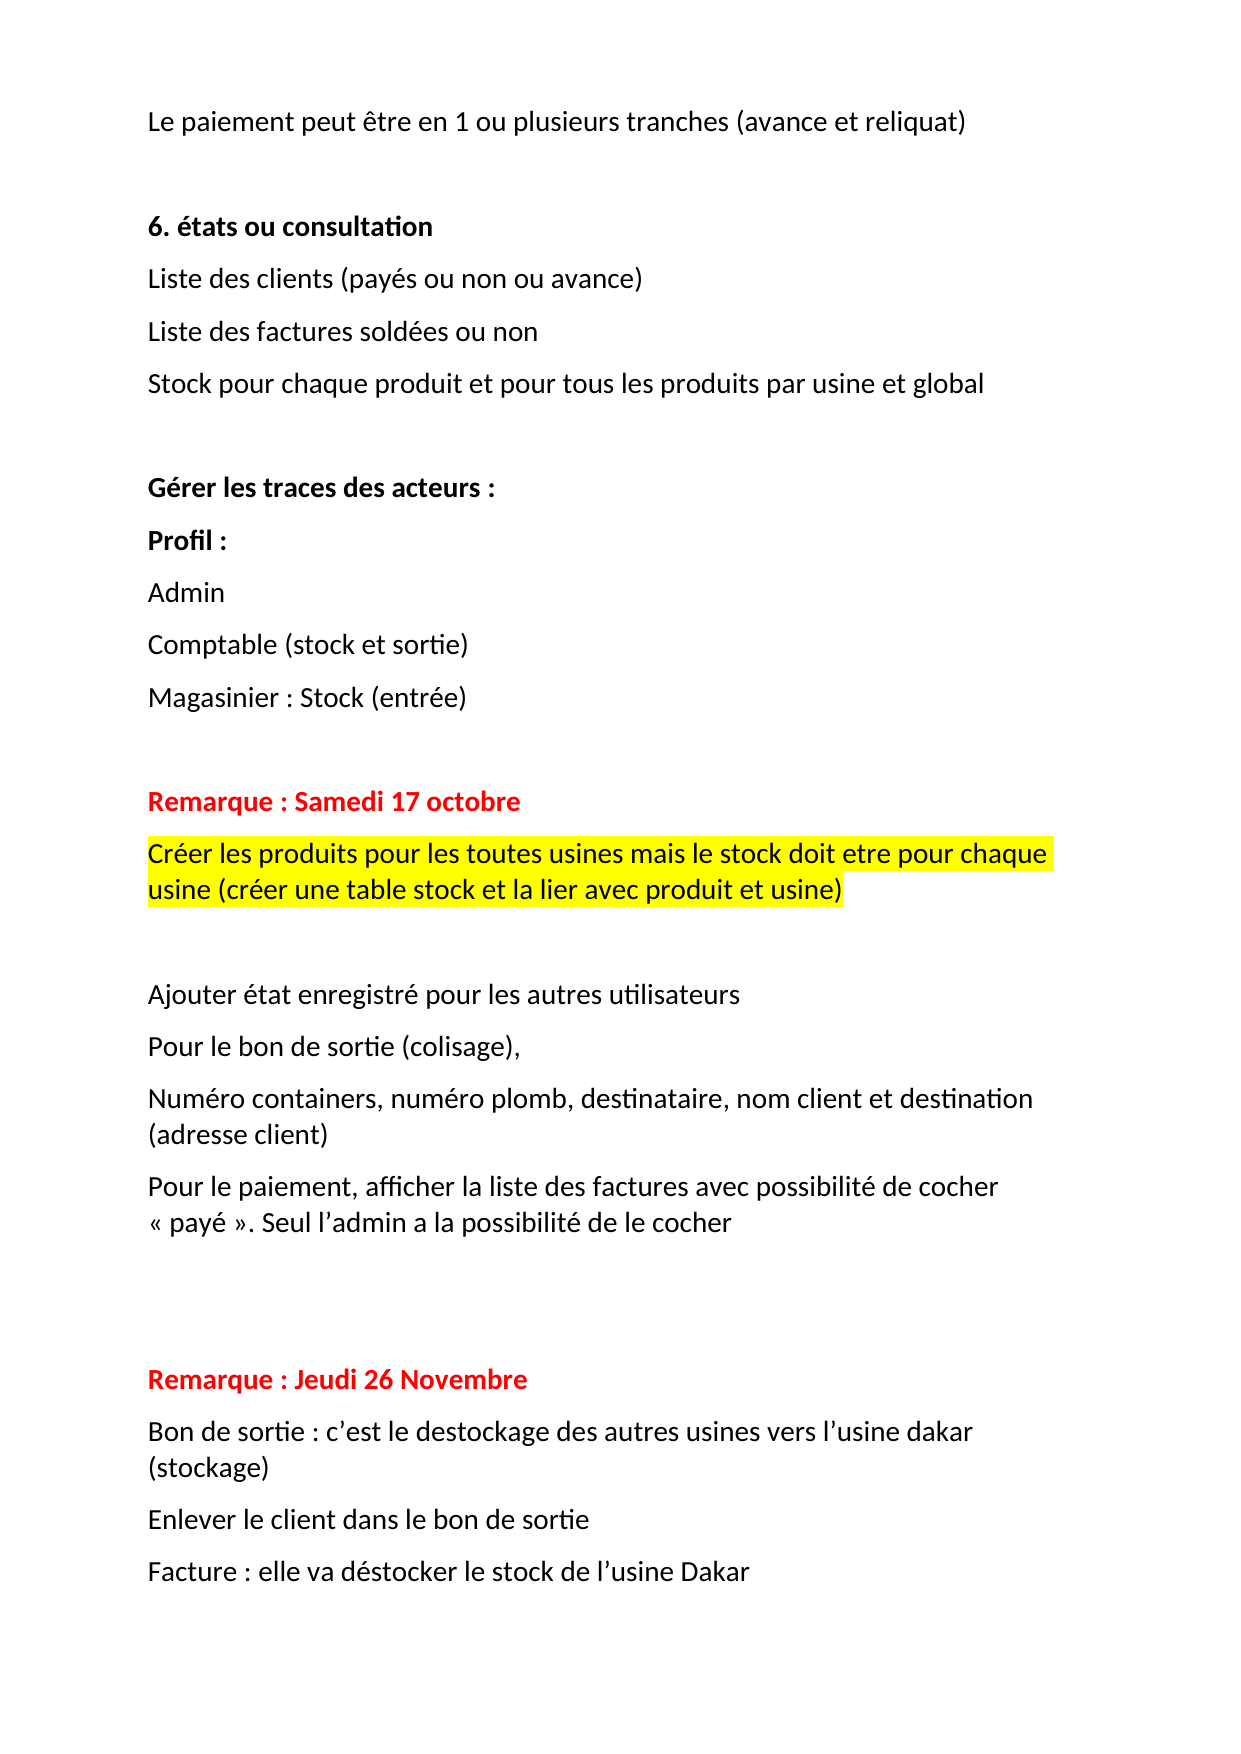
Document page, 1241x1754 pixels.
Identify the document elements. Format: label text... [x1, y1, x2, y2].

text Pour le paiement, afficher la liste des factures avec possibilité de cocher « payé ». Seul l’admin a la possibilité de le cocher [148, 1168, 1093, 1239]
text Enlever le client dans le bon de sortie [148, 1501, 1093, 1537]
text Ajouter état enregistré pour les autres utilisateurs [148, 976, 1093, 1011]
text Facture : elle va déstocker le stock de l’usine Dakar [148, 1553, 1093, 1589]
text Numéro containers, numéro plomb, destinataire, nom client et destination (adresse client) [148, 1080, 1093, 1152]
text Remarque : Jeudi 26 Novembre [148, 1361, 1093, 1396]
text Créer les produits pour les toutes usines mais le stock doit etre pour chaque usine (créer une table stock et la lier avec produit et usine) [148, 836, 1093, 907]
text 6. états ou consultation [148, 208, 1093, 244]
text Stock pour chaque produit et pour tous les produits par usine et global [148, 365, 1093, 401]
text Liste des clients (payés ou non ou avance) [148, 260, 1093, 296]
text Profil : [148, 522, 1093, 557]
text Le paiement peut être en 1 ou plusieurs tranches (avance et reliquat) [148, 103, 1093, 139]
text Gérer les traces des acteurs : [148, 469, 1093, 505]
text Bon de sortie : c’est le destockage des autres usines vers l’usine dakar (stockage) [148, 1413, 1093, 1484]
text Magasinier : Stock (entrée) [148, 679, 1093, 714]
text Liste des factures soldées ou non [148, 313, 1093, 348]
text Pour le bon de sortie (colisage), [148, 1028, 1093, 1064]
text Comptable (stock et sortie) [148, 626, 1093, 662]
text Admin [148, 574, 1093, 610]
text Remarque : Samedi 17 octobre [148, 783, 1093, 819]
